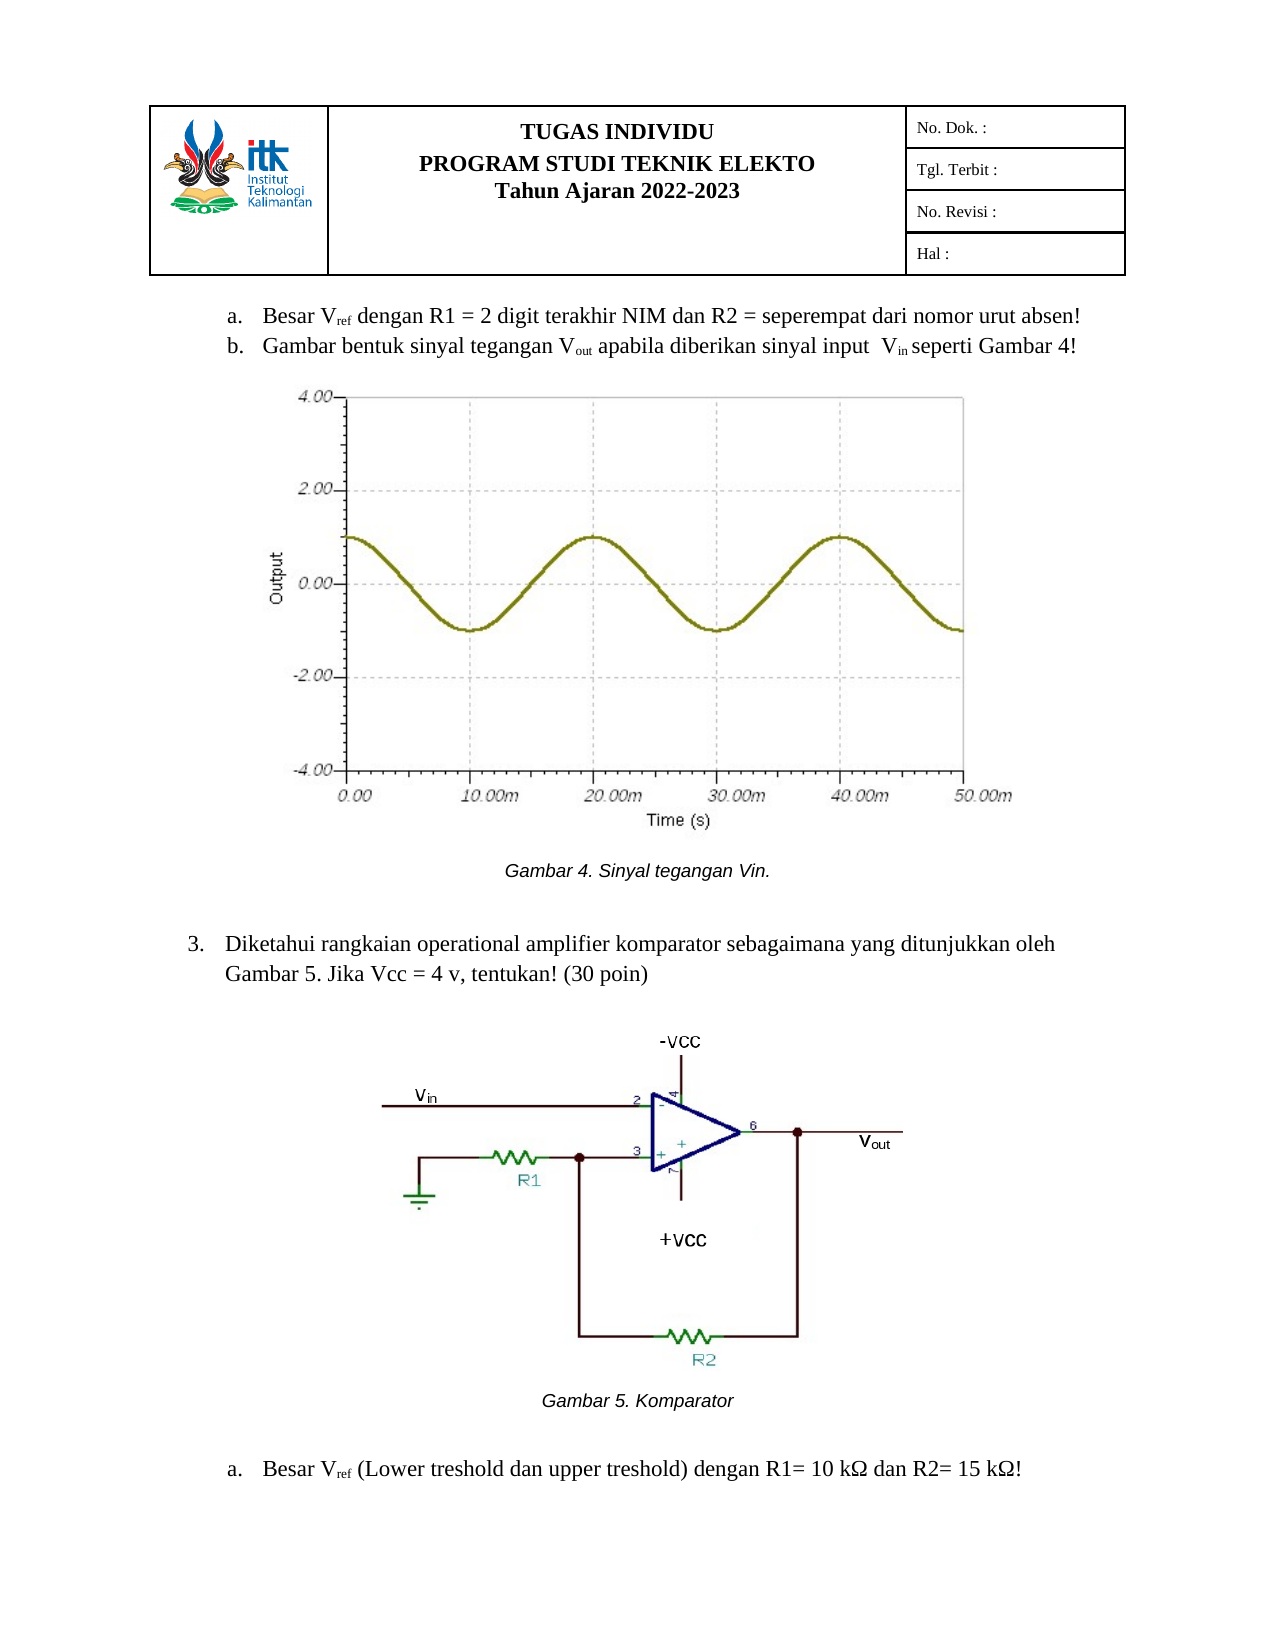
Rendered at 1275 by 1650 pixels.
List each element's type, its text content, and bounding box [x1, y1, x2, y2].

picture [262, 375, 1013, 845]
list Diketahui rangkaian operational amplifier komparator sebagaimana yang ditunjukkan oleh Gambar 5. Jika Vcc = 4 v, tentukan! (30 poin) [187, 930, 1125, 987]
list Gambar 5. Komparator [369, 1375, 906, 1412]
list Besar Vref dengan R1 = 2 digit terakhir NIM dan R2 = seperempat dari nomor urut absen! [227, 302, 1125, 328]
picture [368, 1022, 907, 1375]
list Besar Vref (Lower treshold dan upper treshold) dengan R1= 10 kΩ dan R2= 15 kΩ! [227, 991, 1125, 1481]
list Gambar bentuk sinyal tegangan Vout apabila diberikan sinyal input Vin seperti Gambar 4! [227, 332, 1125, 358]
picture [160, 117, 315, 217]
text Gambar 4. Sinyal tegangan Vin. [263, 845, 1012, 882]
